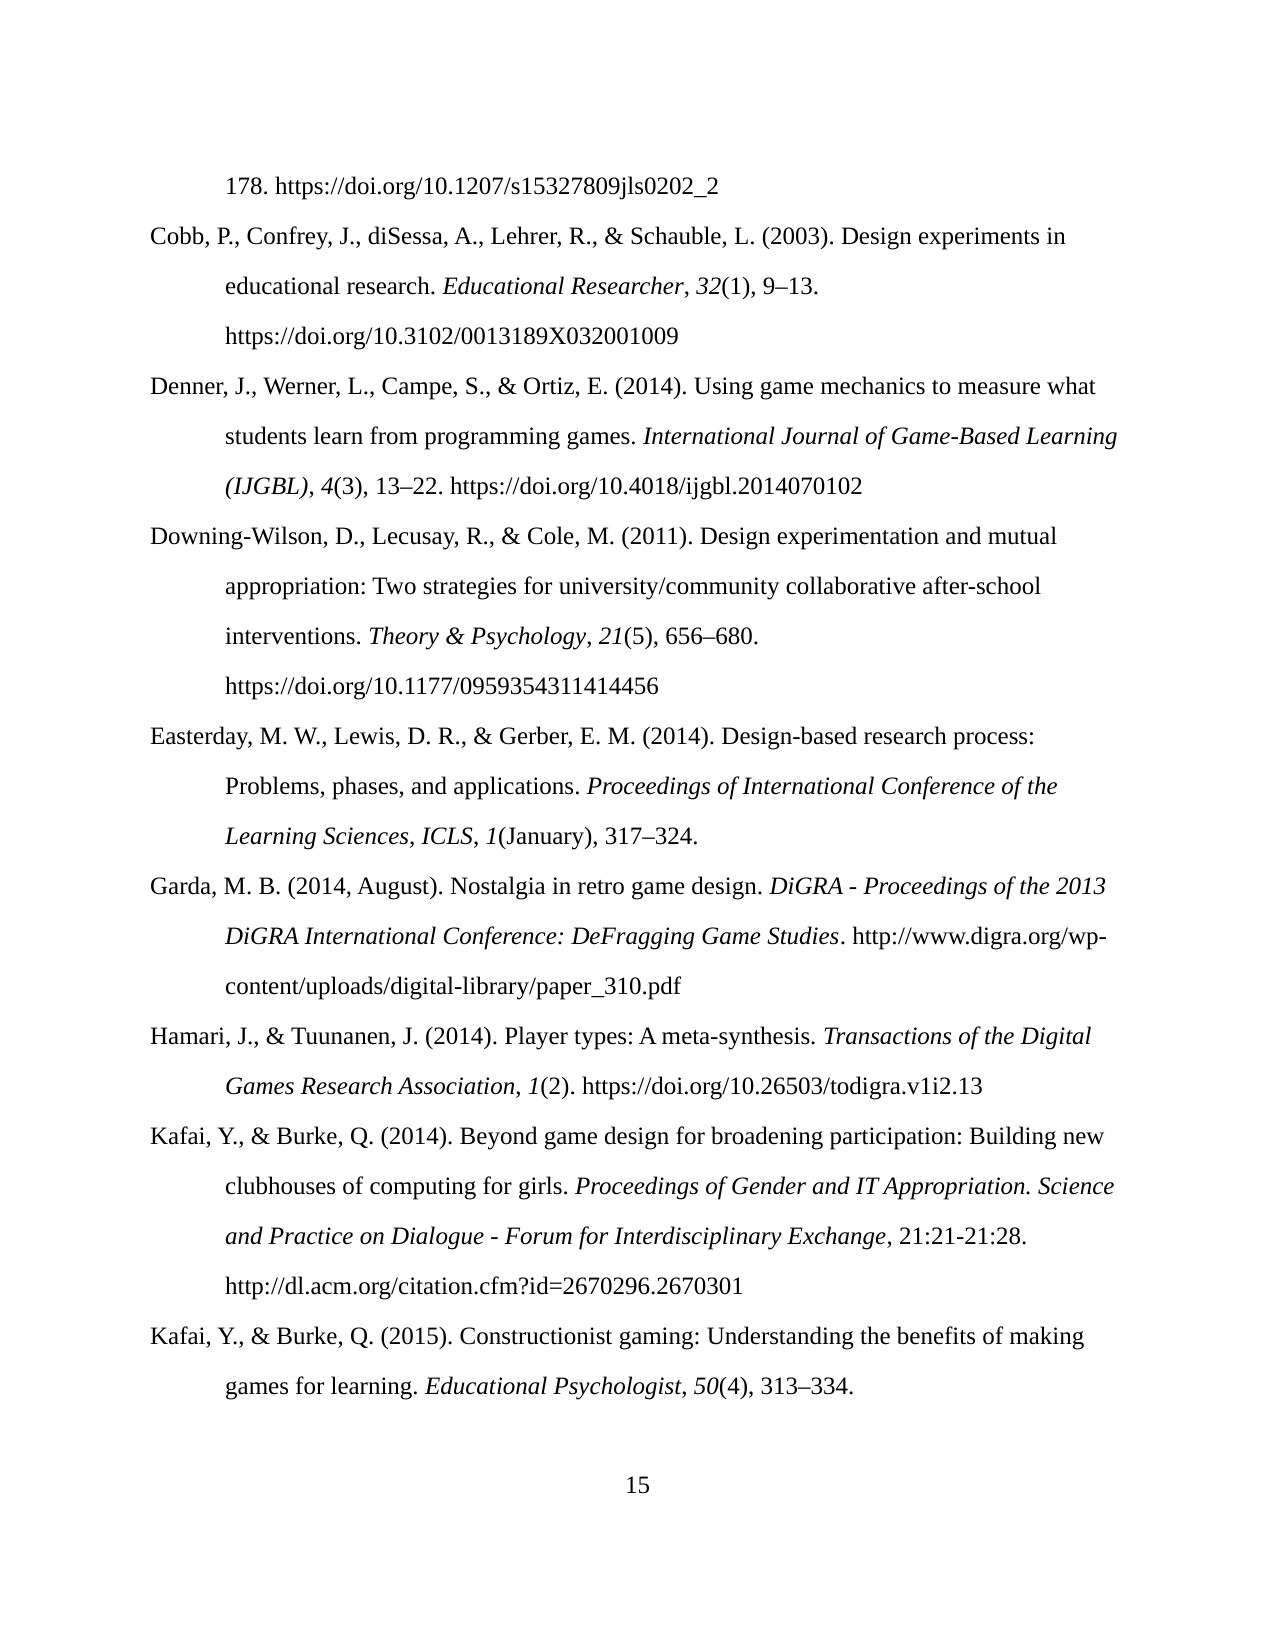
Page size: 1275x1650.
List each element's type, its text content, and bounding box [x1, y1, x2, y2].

text Hamari, J., & Tuunanen, J. (2014). Player types: A meta-synthesis. Transactions of the Digital Games Research Association, 1(2). https://doi.org/10.26503/todigra.v1i2.13 [150, 1000, 1125, 1100]
text Downing-Wilson, D., Lecusay, R., & Cole, M. (2011). Design experimentation and mutual appropriation: Two strategies for university/community collaborative after-school interventions. Theory & Psychology, 21(5), 656–680. https://doi.org/10.1177/0959354311414456 [150, 500, 1125, 700]
text Denner, J., Werner, L., Campe, S., & Ortiz, E. (2014). Using game mechanics to measure what students learn from programming games. International Journal of Game-Based Learning (IJGBL), 4(3), 13–22. https://doi.org/10.4018/ijgbl.2014070102 [150, 350, 1125, 500]
text Kafai, Y., & Burke, Q. (2014). Beyond game design for broadening participation: Building new clubhouses of computing for girls. Proceedings of Gender and IT Appropriation. Science and Practice on Dialogue - Forum for Interdisciplinary Exchange, 21:21-21:28. http://dl.acm.org/citation.cfm?id=2670296.2670301 [150, 1100, 1125, 1300]
text Kafai, Y., & Burke, Q. (2015). Constructionist gaming: Understanding the benefits of making games for learning. Educational Psychologist, 50(4), 313–334. [150, 1300, 1125, 1400]
text Cobb, P., Confrey, J., diSessa, A., Lehrer, R., & Schauble, L. (2003). Design experiments in educational research. Educational Researcher, 32(1), 9–13. https://doi.org/10.3102/0013189X032001009 [150, 200, 1125, 350]
text Garda, M. B. (2014, August). Nostalgia in retro game design. DiGRA - Proceedings of the 2013 DiGRA International Conference: DeFragging Game Studies. http://www.digra.org/wp-content/uploads/digital-library/paper_310.pdf [150, 850, 1125, 1000]
text Easterday, M. W., Lewis, D. R., & Gerber, E. M. (2014). Design-based research process: Problems, phases, and applications. Proceedings of International Conference of the Learning Sciences, ICLS, 1(January), 317–324. [150, 700, 1125, 850]
text 178. https://doi.org/10.1207/s15327809jls0202_2 [150, 150, 1125, 200]
